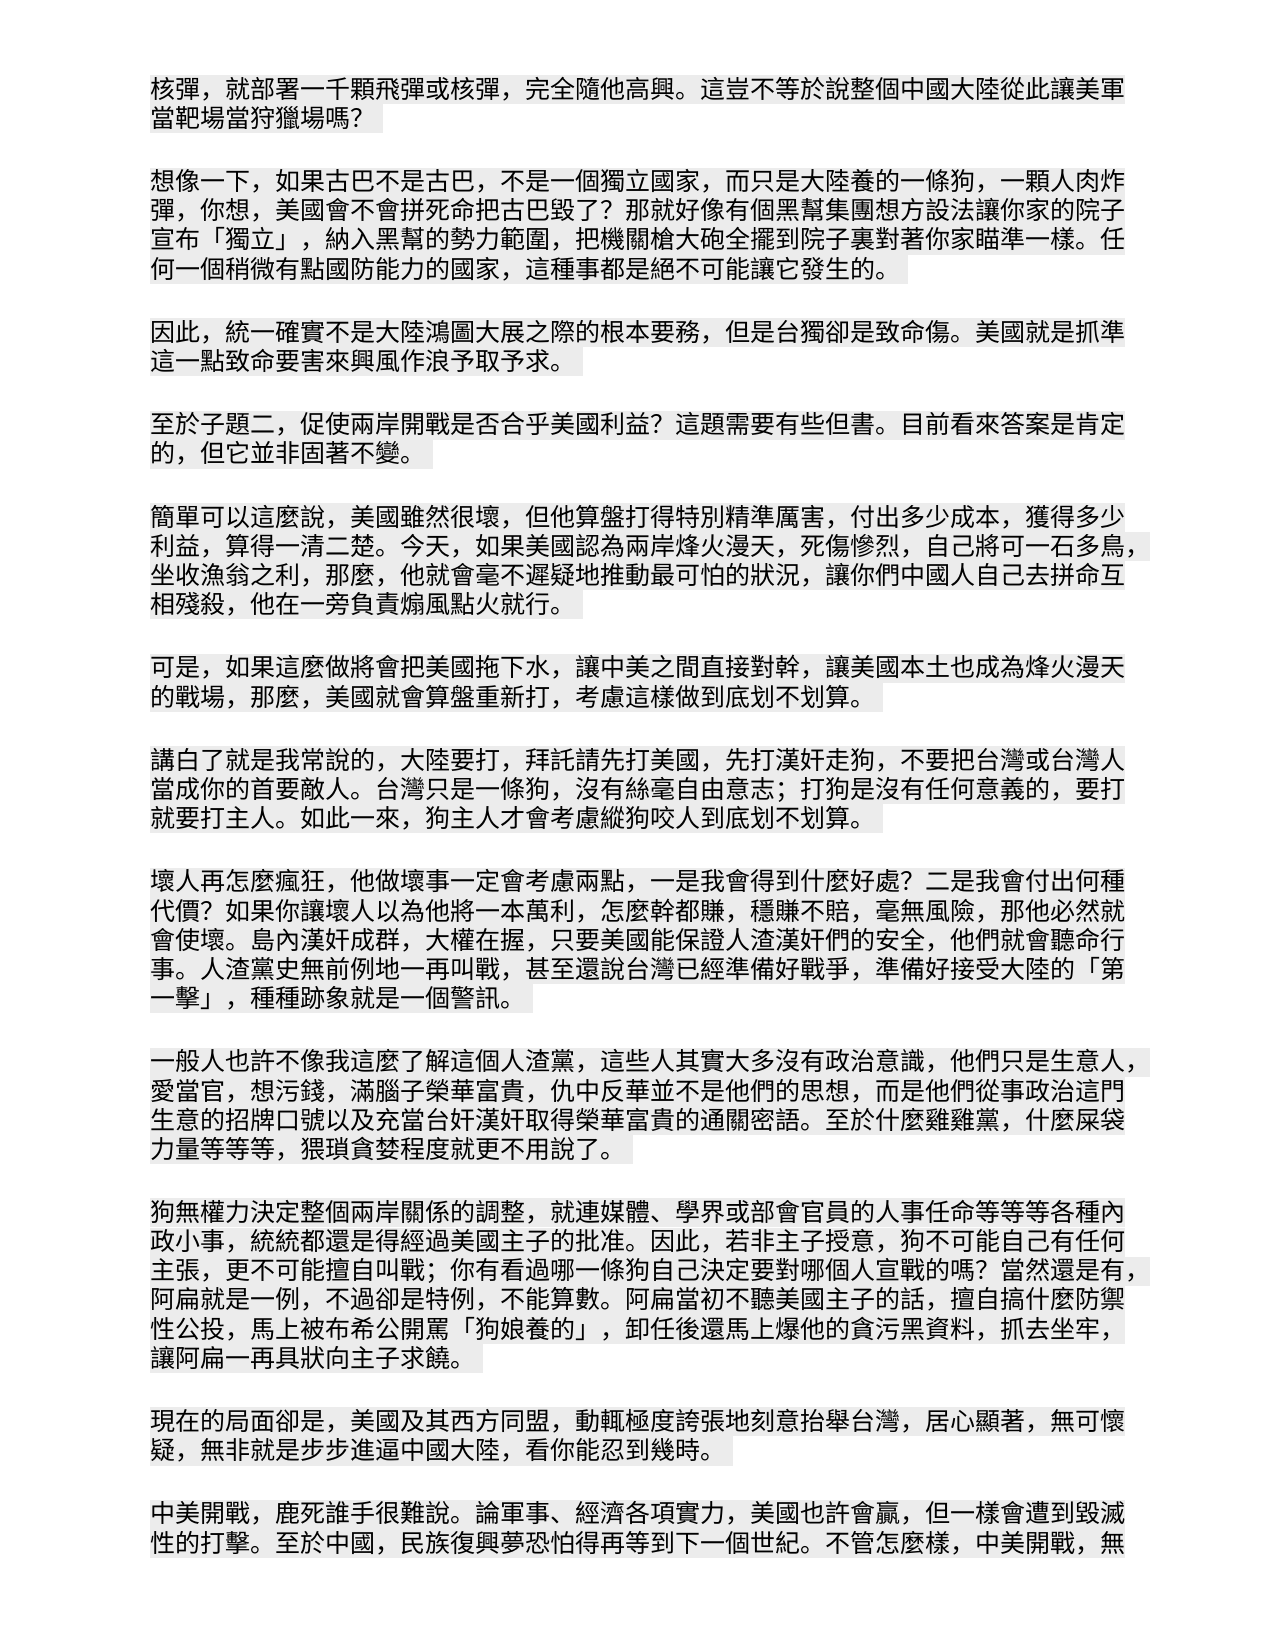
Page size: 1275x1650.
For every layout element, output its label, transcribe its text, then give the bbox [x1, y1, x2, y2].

text (續喬良) 喬良提出所謂既戰非戰的第三條路，亦即使用武力卻不引發戰爭。但我看不出這條路存在的可能性。 他舉了美國當年轟炸中國駐南斯拉夫使館及以無人機暗殺伊朗指揮官為例。這兩個例子都不適用於台海。前者美國一再賠不是，說是誤炸，說是地圖過期所致。大家都知道明明就是故意炸，目的也許是要測試中國的反應，也許是要警告中國勿插手干涉南斯拉夫變局，也許更是為了「懲罰」中國之反戰反侵略態度。 總之，意圖不是很明確。中國內部群情激憤一陣子，也就沒事了，中國當然不可能為此與美國宣戰，美國更不希望中國介入。 至於暗殺伊朗指揮官，更只是一種軍事上的「小動作」，你打我一下，我打你一下，美伊之間並無更大的戰爭誘因。美國先前指控美軍駐伊拉克的空軍基地遭到親伊朗民兵襲擊，類似指控打從2003年開始，屢見不鮮。空軍基地遇襲後，連美國駐伊拉克大使館都被親伊朗民兵入侵，殺害一位美軍文官。美方隨即做出暗殺伊朗指揮官的決定，多少是一種報復性質，美伊雙方並無全面開戰的根本因素。 但台灣不一樣。台灣是美國養的一條狗，一顆人肉炸彈，沒法拿來和伊朗及當年的中國相提並論。 有個前提倘若成立，那麼，第三條路就不成立。這個前提有兩個子題： 一是兩岸統一究竟是否大陸的根本利益或神聖使命？倘若是，那麼，只要輕啟戰火，就會一路延燒，直至全面開戰；哪怕是斬首或定點攻擊軍事目標等等，必然都會有此效果，不可能打完就沒事。 二是，促使兩岸開戰是否合乎美國利益？倘若是，那麼，台灣這條狗就會被煽動成一隻瘋狗，台灣這顆人肉炸彈就會在美國的指令下引爆。 這兩個條件我認為都是肯定的。為什麼呢？原因有二： A，大陸人民在情感上或理性上恐怕都很難同意讓台灣藉機走向台獨。 B， 兩岸統一當然不是中華民族復興的必要步驟或前提要件，你可以等中國已完成所謂民族全面復興再來統一也不遲。但是，統一雖非必要步驟，台獨卻是致命傷，因此，大陸絕不可能不全力開戰來防止這項致命傷造成既成事實。 這話怎麼說呢？你知道，根本沒有所謂台獨這回事。台獨的真正意涵就是台灣正式成為美軍的勢力範圍，美國愛怎麼幹就能怎麼幹，美國想要在台灣部署一千顆瞄準大陸的飛彈或核彈，就部署一千顆飛彈或核彈，完全隨他高興。這豈不等於說整個中國大陸從此讓美軍當靶場當狩獵場嗎？ 想像一下，如果古巴不是古巴，不是一個獨立國家，而只是大陸養的一條狗，一顆人肉炸彈，你想，美國會不會拼死命把古巴毀了？那就好像有個黑幫集團想方設法讓你家的院子宣布「獨立」，納入黑幫的勢力範圍，把機關槍大砲全擺到院子裏對著你家瞄準一樣。任何一個稍微有點國防能力的國家，這種事都是絕不可能讓它發生的。 因此，統一確實不是大陸鴻圖大展之際的根本要務，但是台獨卻是致命傷。美國就是抓準這一點致命要害來興風作浪予取予求。 至於子題二，促使兩岸開戰是否合乎美國利益？這題需要有些但書。目前看來答案是肯定的，但它並非固著不變。 簡單可以這麼說，美國雖然很壞，但他算盤打得特別精準厲害，付出多少成本，獲得多少利益，算得一清二楚。今天，如果美國認為兩岸烽火漫天，死傷慘烈，自己將可一石多鳥，坐收漁翁之利，那麼，他就會毫不遲疑地推動最可怕的狀況，讓你們中國人自己去拼命互相殘殺，他在一旁負責煽風點火就行。 可是，如果這麼做將會把美國拖下水，讓中美之間直接對幹，讓美國本土也成為烽火漫天的戰場，那麼，美國就會算盤重新打，考慮這樣做到底划不划算。 講白了就是我常說的，大陸要打，拜託請先打美國，先打漢奸走狗，不要把台灣或台灣人當成你的首要敵人。台灣只是一條狗，沒有絲毫自由意志；打狗是沒有任何意義的，要打就要打主人。如此一來，狗主人才會考慮縱狗咬人到底划不划算。 壞人再怎麼瘋狂，他做壞事一定會考慮兩點，一是我會得到什麼好處？二是我會付出何種代價？如果你讓壞人以為他將一本萬利，怎麼幹都賺，穩賺不賠，毫無風險，那他必然就會使壞。島內漢奸成群，大權在握，只要美國能保證人渣漢奸們的安全，他們就會聽命行事。人渣黨史無前例地一再叫戰，甚至還說台灣已經準備好戰爭，準備好接受大陸的「第一擊」，種種跡象就是一個警訊。 一般人也許不像我這麼了解這個人渣黨，這些人其實大多沒有政治意識，他們只是生意人，愛當官，想污錢，滿腦子榮華富貴，仇中反華並不是他們的思想，而是他們從事政治這門生意的招牌口號以及充當台奸漢奸取得榮華富貴的通關密語。至於什麼雞雞黨，什麼屎袋力量等等等，猥瑣貪婪程度就更不用說了。 狗無權力決定整個兩岸關係的調整，就連媒體、學界或部會官員的人事任命等等等各種內政小事，統統都還是得經過美國主子的批准。因此，若非主子授意，狗不可能自己有任何主張，更不可能擅自叫戰；你有看過哪一條狗自己決定要對哪個人宣戰的嗎？當然還是有，阿扁就是一例，不過卻是特例，不能算數。阿扁當初不聽美國主子的話，擅自搞什麼防禦性公投，馬上被布希公開罵「狗娘養的」，卸任後還馬上爆他的貪污黑資料，抓去坐牢，讓阿扁一再具狀向主子求饒。 現在的局面卻是，美國及其西方同盟，動輒極度誇張地刻意抬舉台灣，居心顯著，無可懷疑，無非就是步步進逼中國大陸，看你能忍到幾時。 中美開戰，鹿死誰手很難說。論軍事、經濟各項實力，美國也許會贏，但一樣會遭到毀滅性的打擊。至於中國，民族復興夢恐怕得再等到下一個世紀。不管怎麼樣，中美開戰，無非就是世界末日。任何正常人都不會想要走到這一步，但你應該知道，美國有一票擁有很大影響力的瘋狂嗜血之徒，例如我常提起的Richard Perle；殺盡全世界之餘，日思夢想就是要消滅中國這個唯一能威脅美國霸權的國度，而台灣恰恰是他們手上最為致命的一項武器。 金燦榮認為中美開戰，大陸必勝，而美國和台灣將會遭到毀滅性的打擊。金這個說法，叫做走夜路吹哨壯膽，沒法當真。但他倒是說對了一件事：兩岸之間是否開戰，不是由大陸決定，而是由美國和台灣決定。 台灣如果把自己當人看，自然會有決定權，毫無疑問可以立即走向一條繁榮富足和平安定的陽光道。可是，台灣不想當人，卻偏要給惡魔撒旦當條狗，當一顆人肉炸彈，傷害自己的親人同胞。 我當然不希望台灣人遭到報應，包括對美國人也一樣，但人們應該想清楚自己的所作所為，究竟是善或惡、是福是禍。兩岸儘快透過政治談判尋求統一，兩岸一家親，闔家慶團圓，才是避免這場世紀災禍的唯一出路。 過去從南斯拉夫到烏克蘭，有太多太多類似的例子，全是美國一手主導，災禍明明白白清清楚楚就在眼前，後來卻都沒有躲過悲劇。也許吾友柏楊先生說得對，歷史給我們的教訓就是：我們無法從歷史中學到教訓。 [150, 75, 1125, 1558]
